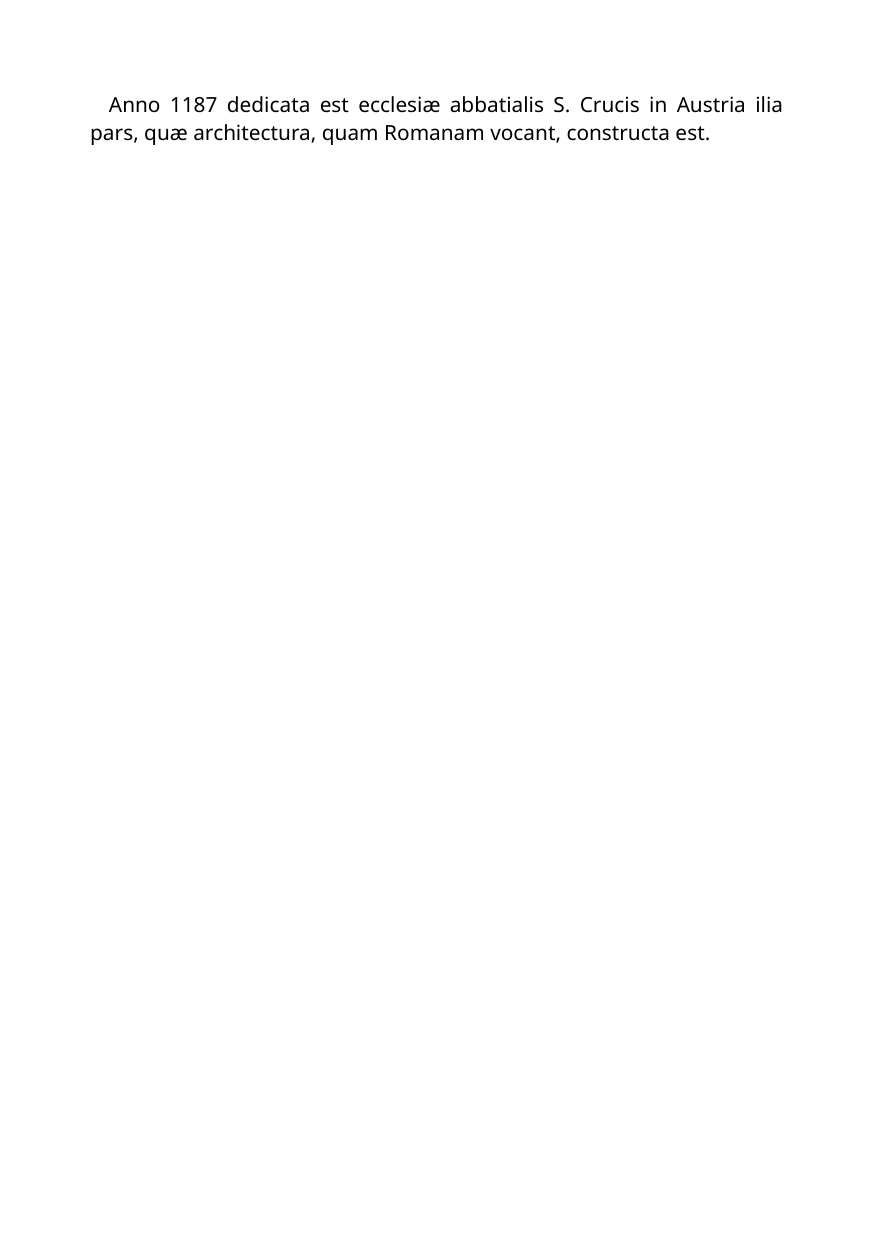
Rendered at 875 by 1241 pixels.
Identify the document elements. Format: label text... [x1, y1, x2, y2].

text Anno 1187 dedicata est ecclesiæ abbatialis S. Crucis in Austria ilia pars, quæ architectura, quam Romanam vocant, constructa est. [90, 90, 784, 147]
